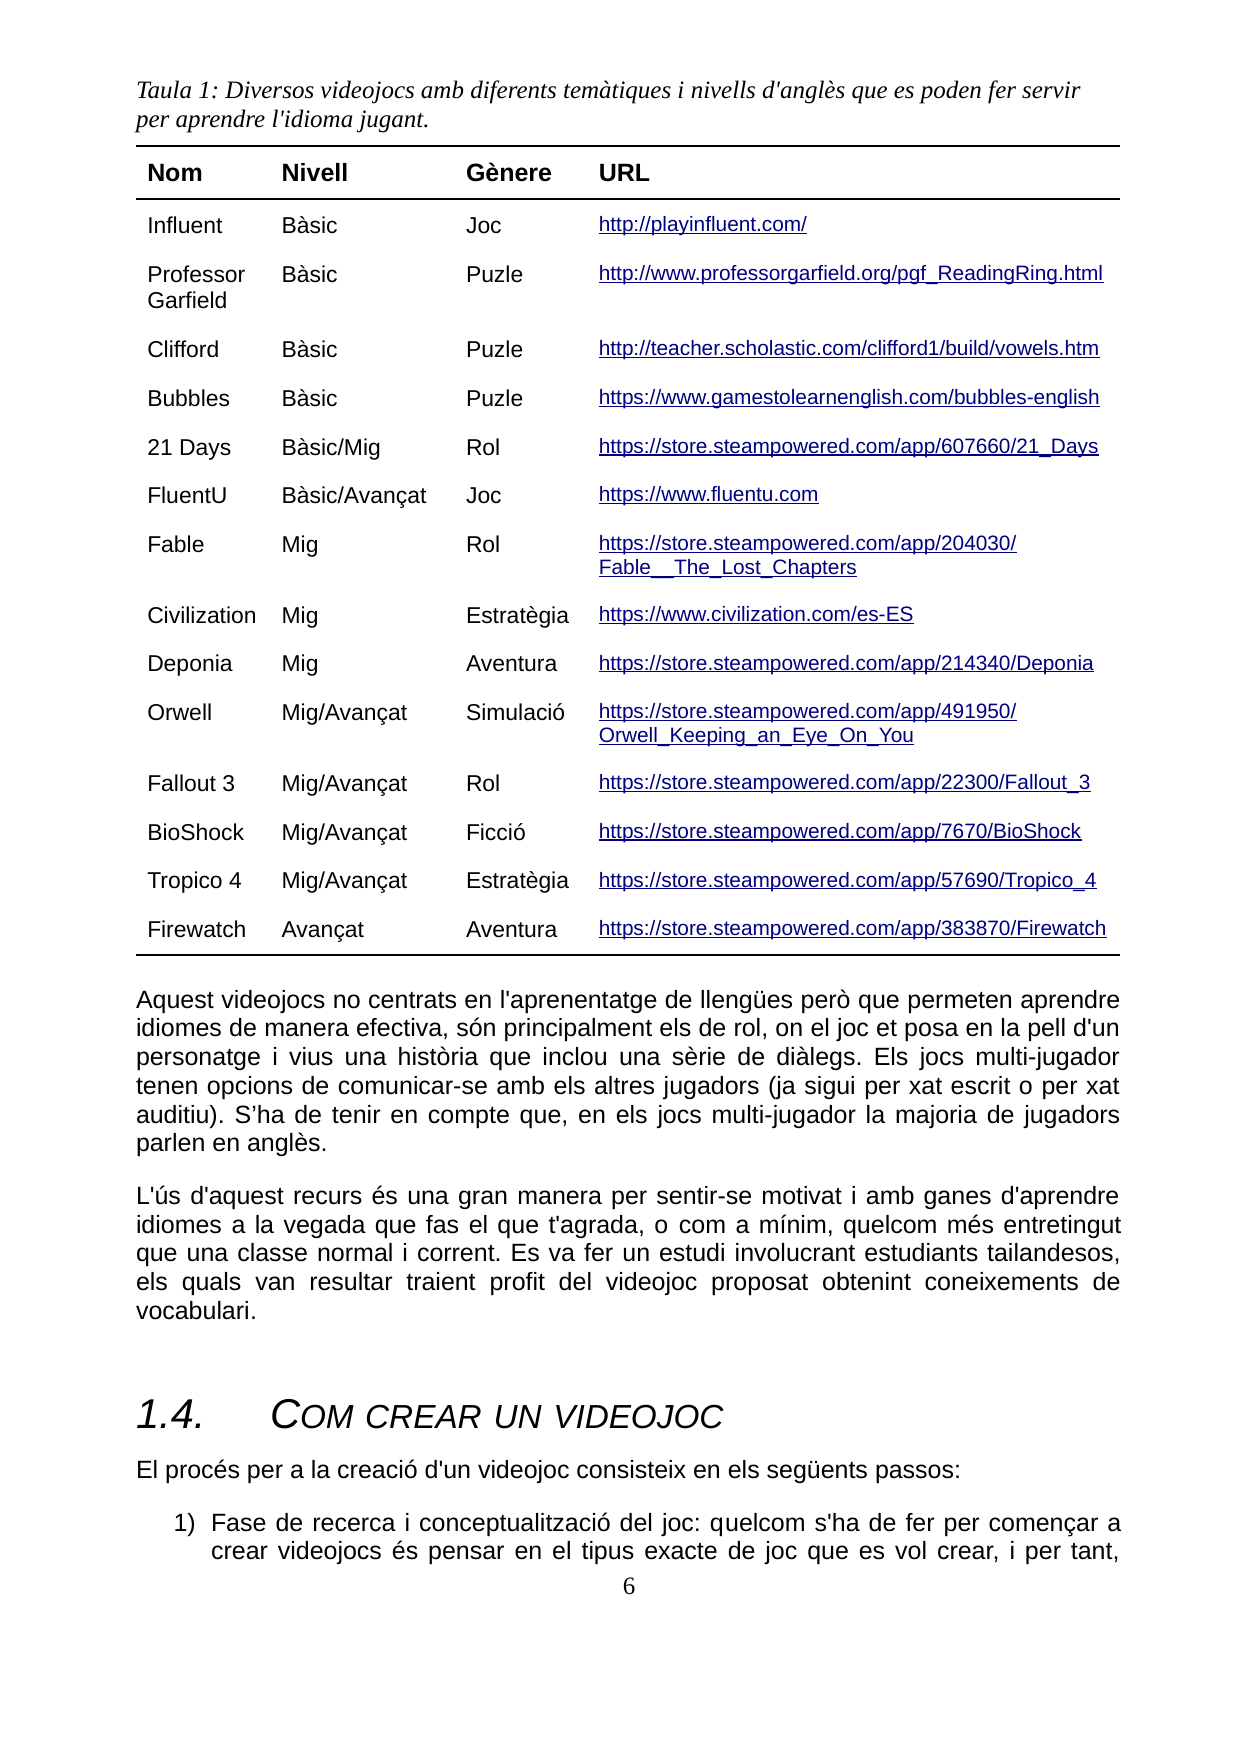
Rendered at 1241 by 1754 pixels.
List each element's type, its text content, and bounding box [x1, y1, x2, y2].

table_cell Aventura [455, 905, 587, 954]
table_cell Avançat [270, 905, 454, 954]
table_cell Mig [270, 590, 454, 639]
table_cell Estratègia [455, 856, 587, 905]
text El procés per a la creació d'un videojoc consisteix en els següents passos: [136, 1455, 1122, 1484]
table_cell Tropico 4 [136, 856, 270, 905]
table_cell http://teacher.scholastic.com/clifford1/build/vowels.htm [588, 325, 1120, 373]
table_cell Bàsic/Avançat [270, 471, 454, 520]
list Fase de recerca i conceptualització del joc: quelcom s'ha de fer per començar a crear videojocs és pensar en el tipus exacte de joc que es vol crear, i per tant, [173, 1508, 1122, 1565]
subtitle Com crear un videojoc [136, 1389, 1122, 1437]
table_cell Bàsic [270, 373, 454, 422]
table_cell https://store.steampowered.com/app/491950/Orwell_Keeping_an_Eye_On_You [588, 688, 1120, 758]
table_cell https://www.gamestolearnenglish.com/bubbles-english [588, 373, 1120, 422]
table_header Nom [136, 147, 270, 198]
table_cell Professor Garfield [136, 249, 270, 324]
table_cell https://store.steampowered.com/app/7670/BioShock [588, 807, 1120, 856]
table_cell Simulació [455, 688, 587, 758]
text Aquest videojocs no centrats en l'aprenentatge de llengües però que permeten aprendre idiomes de manera efectiva, són principalment els de rol, on el joc et posa en la pell d'un personatge i vius una història que inclou una sèrie de diàlegs. Els jocs multi-jugador tenen opcions de comunicar-se amb els altres jugadors (ja sigui per xat escrit o per xat auditiu). S’ha de tenir en compte que, en els jocs multi-jugador la majoria de jugadors parlen en anglès. [136, 985, 1122, 1157]
text Taula 1: Diversos videojocs amb diferents temàtiques i nivells d'anglès que es poden fer servir per aprendre l'idioma jugant. [136, 75, 1122, 132]
table_cell Joc [455, 200, 587, 249]
table_cell Mig/Avançat [270, 759, 454, 807]
table_cell https://store.steampowered.com/app/383870/Firewatch [588, 905, 1120, 954]
table_cell https://store.steampowered.com/app/607660/21_Days [588, 422, 1120, 471]
table_cell Fallout 3 [136, 759, 270, 807]
table_cell Bàsic [270, 325, 454, 373]
table_cell Bàsic [270, 249, 454, 324]
table_cell Ficció [455, 807, 587, 856]
table_cell Bubbles [136, 373, 270, 422]
table_cell Mig/Avançat [270, 688, 454, 758]
table_cell Mig/Avançat [270, 856, 454, 905]
table_cell https://store.steampowered.com/app/57690/Tropico_4 [588, 856, 1120, 905]
table_cell https://store.steampowered.com/app/22300/Fallout_3 [588, 759, 1120, 807]
table_cell Puzle [455, 249, 587, 324]
text L'ús d'aquest recurs és una gran manera per sentir-se motivat i amb ganes d'aprendre idiomes a la vegada que fas el que t'agrada, o com a mínim, quelcom més entretingut que una classe normal i corrent. Es va fer un estudi involucrant estudiants tailandesos, els quals van resultar traient profit del videojoc proposat obtenint coneixements de vocabulari. [136, 1181, 1122, 1324]
table_cell 21 Days [136, 422, 270, 471]
table_header Nivell [270, 147, 454, 198]
table_cell Aventura [455, 639, 587, 688]
table_cell Puzle [455, 325, 587, 373]
table_cell Civilization [136, 590, 270, 639]
table_header Gènere [455, 147, 587, 198]
table_cell Bàsic/Mig [270, 422, 454, 471]
table_cell Mig/Avançat [270, 807, 454, 856]
table_cell Rol [455, 422, 587, 471]
table_cell Joc [455, 471, 587, 520]
table_cell Orwell [136, 688, 270, 758]
table_header URL [588, 147, 1120, 198]
table_cell Puzle [455, 373, 587, 422]
table_cell http://www.professorgarfield.org/pgf_ReadingRing.html [588, 249, 1120, 324]
table_cell https://store.steampowered.com/app/204030/Fable__The_Lost_Chapters [588, 520, 1120, 590]
table_cell Rol [455, 759, 587, 807]
table_cell https://store.steampowered.com/app/214340/Deponia [588, 639, 1120, 688]
table_cell Clifford [136, 325, 270, 373]
table_cell Rol [455, 520, 587, 590]
table_cell Mig [270, 520, 454, 590]
table_cell Fable [136, 520, 270, 590]
table_cell BioShock [136, 807, 270, 856]
table_cell Estratègia [455, 590, 587, 639]
table_cell Mig [270, 639, 454, 688]
table_cell FluentU [136, 471, 270, 520]
table_cell Influent [136, 200, 270, 249]
table_cell http://playinfluent.com/ [588, 200, 1120, 249]
table_cell https://www.fluentu.com [588, 471, 1120, 520]
table_cell Firewatch [136, 905, 270, 954]
table_cell Bàsic [270, 200, 454, 249]
table_cell https://www.civilization.com/es-ES [588, 590, 1120, 639]
table_cell Deponia [136, 639, 270, 688]
